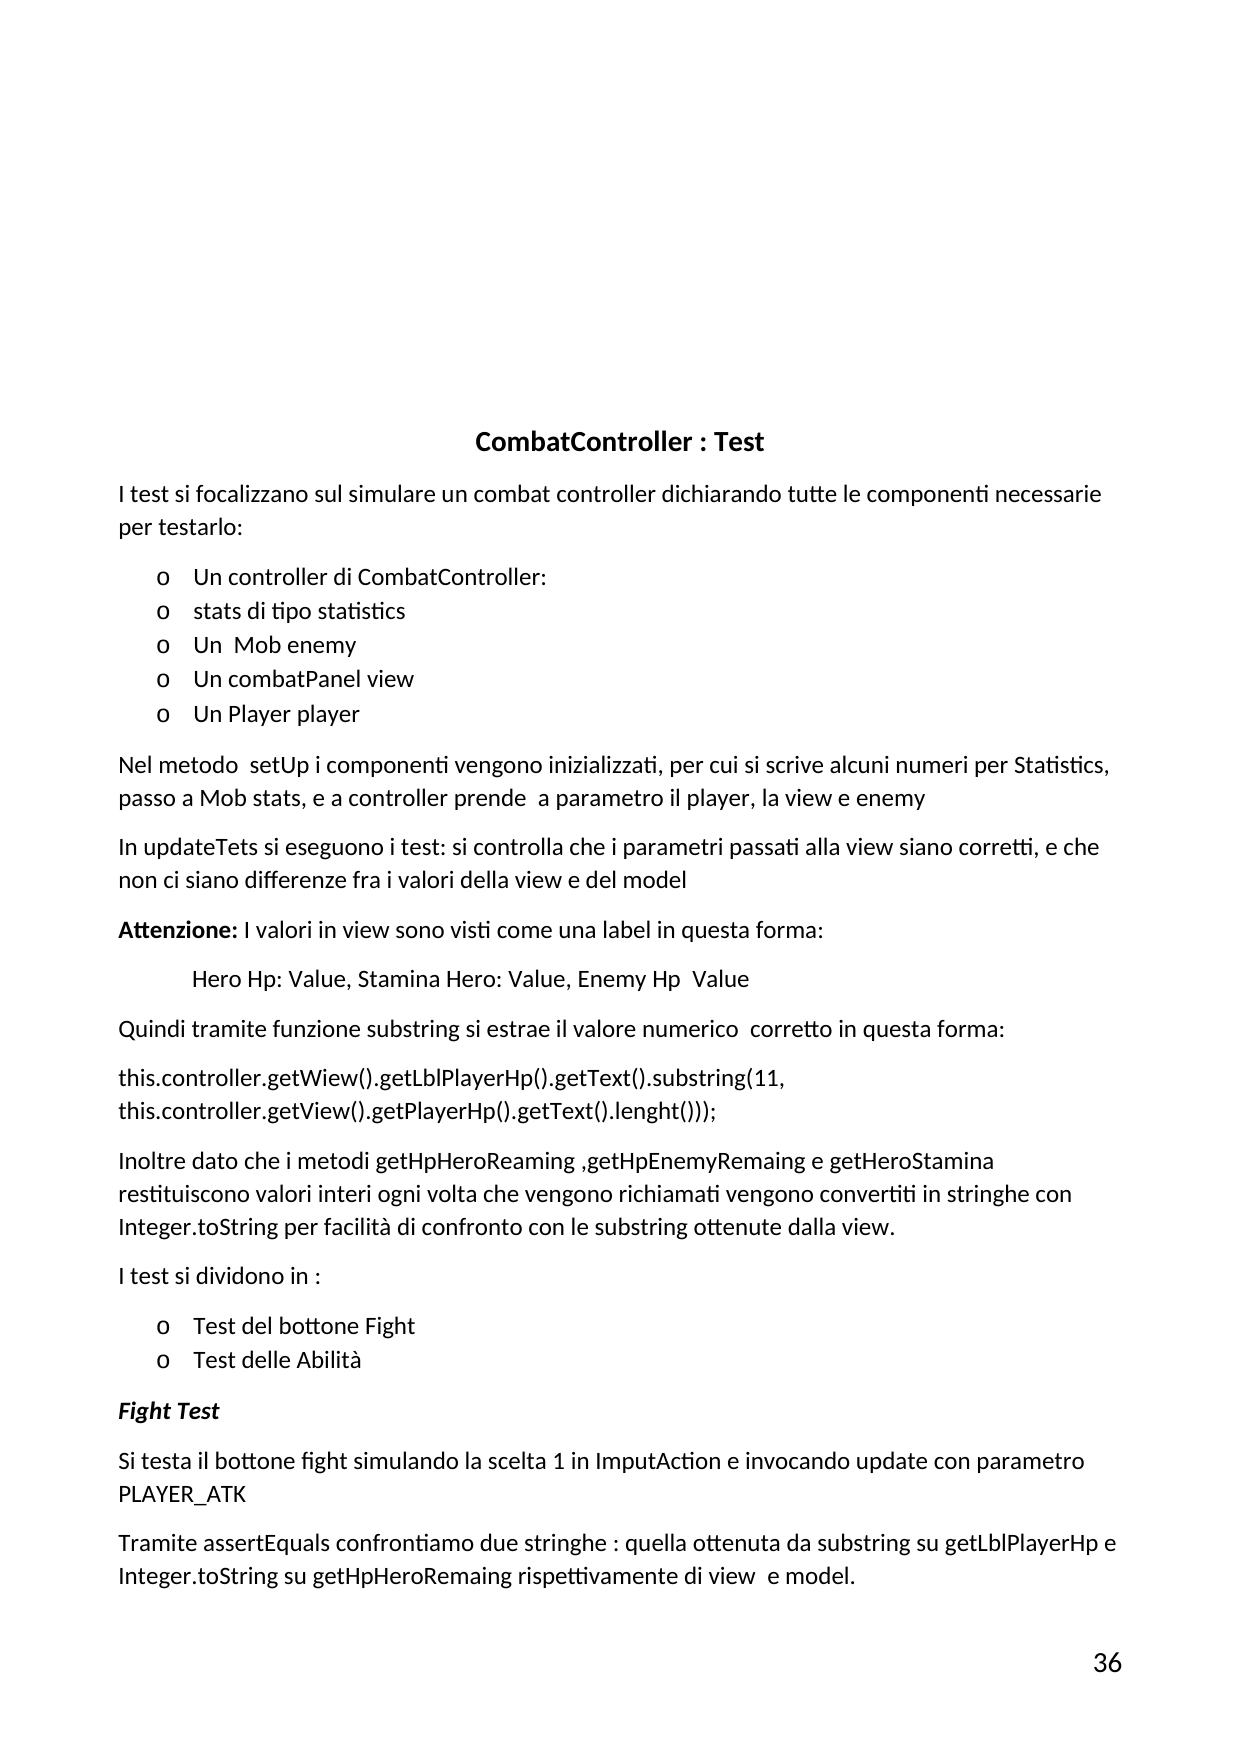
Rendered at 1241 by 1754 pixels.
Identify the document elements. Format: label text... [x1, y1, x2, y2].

text I test si dividono in : [118, 1260, 1122, 1291]
list stats di tipo statistics [156, 595, 1122, 627]
list Un controller di CombatController: [156, 561, 1122, 592]
text Si testa il bottone fight simulando la scelta 1 in ImputAction e invocando update con parametro PLAYER_ATK [118, 1445, 1122, 1508]
text Attenzione: I valori in view sono visti come una label in questa forma: [118, 914, 1122, 944]
text CombatController : Test [118, 423, 1122, 459]
text In updateTets si eseguono i test: si controlla che i parametri passati alla view siano corretti, e che non ci siano differenze fra i valori della view e del model [118, 831, 1122, 895]
text this.controller.getWiew().getLblPlayerHp().getText().substring(11, this.controller.getView().getPlayerHp().getText().lenght())); [118, 1062, 1122, 1126]
list Test delle Abilità [156, 1344, 1122, 1376]
text Fight Test [118, 1395, 1122, 1426]
text Inoltre dato che i metodi getHpHeroReaming ,getHpEnemyRemaing e getHeroStamina restituiscono valori interi ogni volta che vengono richiamati vengono convertiti in stringhe con Integer.toString per facilità di confronto con le substring ottenute dalla view. [118, 1145, 1122, 1241]
text I test si focalizzano sul simulare un combat controller dichiarando tutte le componenti necessarie per testarlo: [118, 478, 1122, 542]
list Un combatPanel view [156, 663, 1122, 695]
list Test del bottone Fight [156, 1310, 1122, 1342]
list Un Player player [156, 698, 1122, 729]
text Tramite assertEquals confrontiamo due stringhe : quella ottenuta da substring su getLblPlayerHp e Integer.toString su getHpHeroRemaing rispettivamente di view e model. [118, 1527, 1122, 1591]
text Quindi tramite funzione substring si estrae il valore numerico corretto in questa forma: [118, 1013, 1122, 1043]
list Un Mob enemy [156, 629, 1122, 661]
text Hero Hp: Value, Stamina Hero: Value, Enemy Hp Value [118, 963, 1122, 994]
text Nel metodo setUp i componenti vengono inizializzati, per cui si scrive alcuni numeri per Statistics, passo a Mob stats, e a controller prende a parametro il player, la view e enemy [118, 749, 1122, 812]
